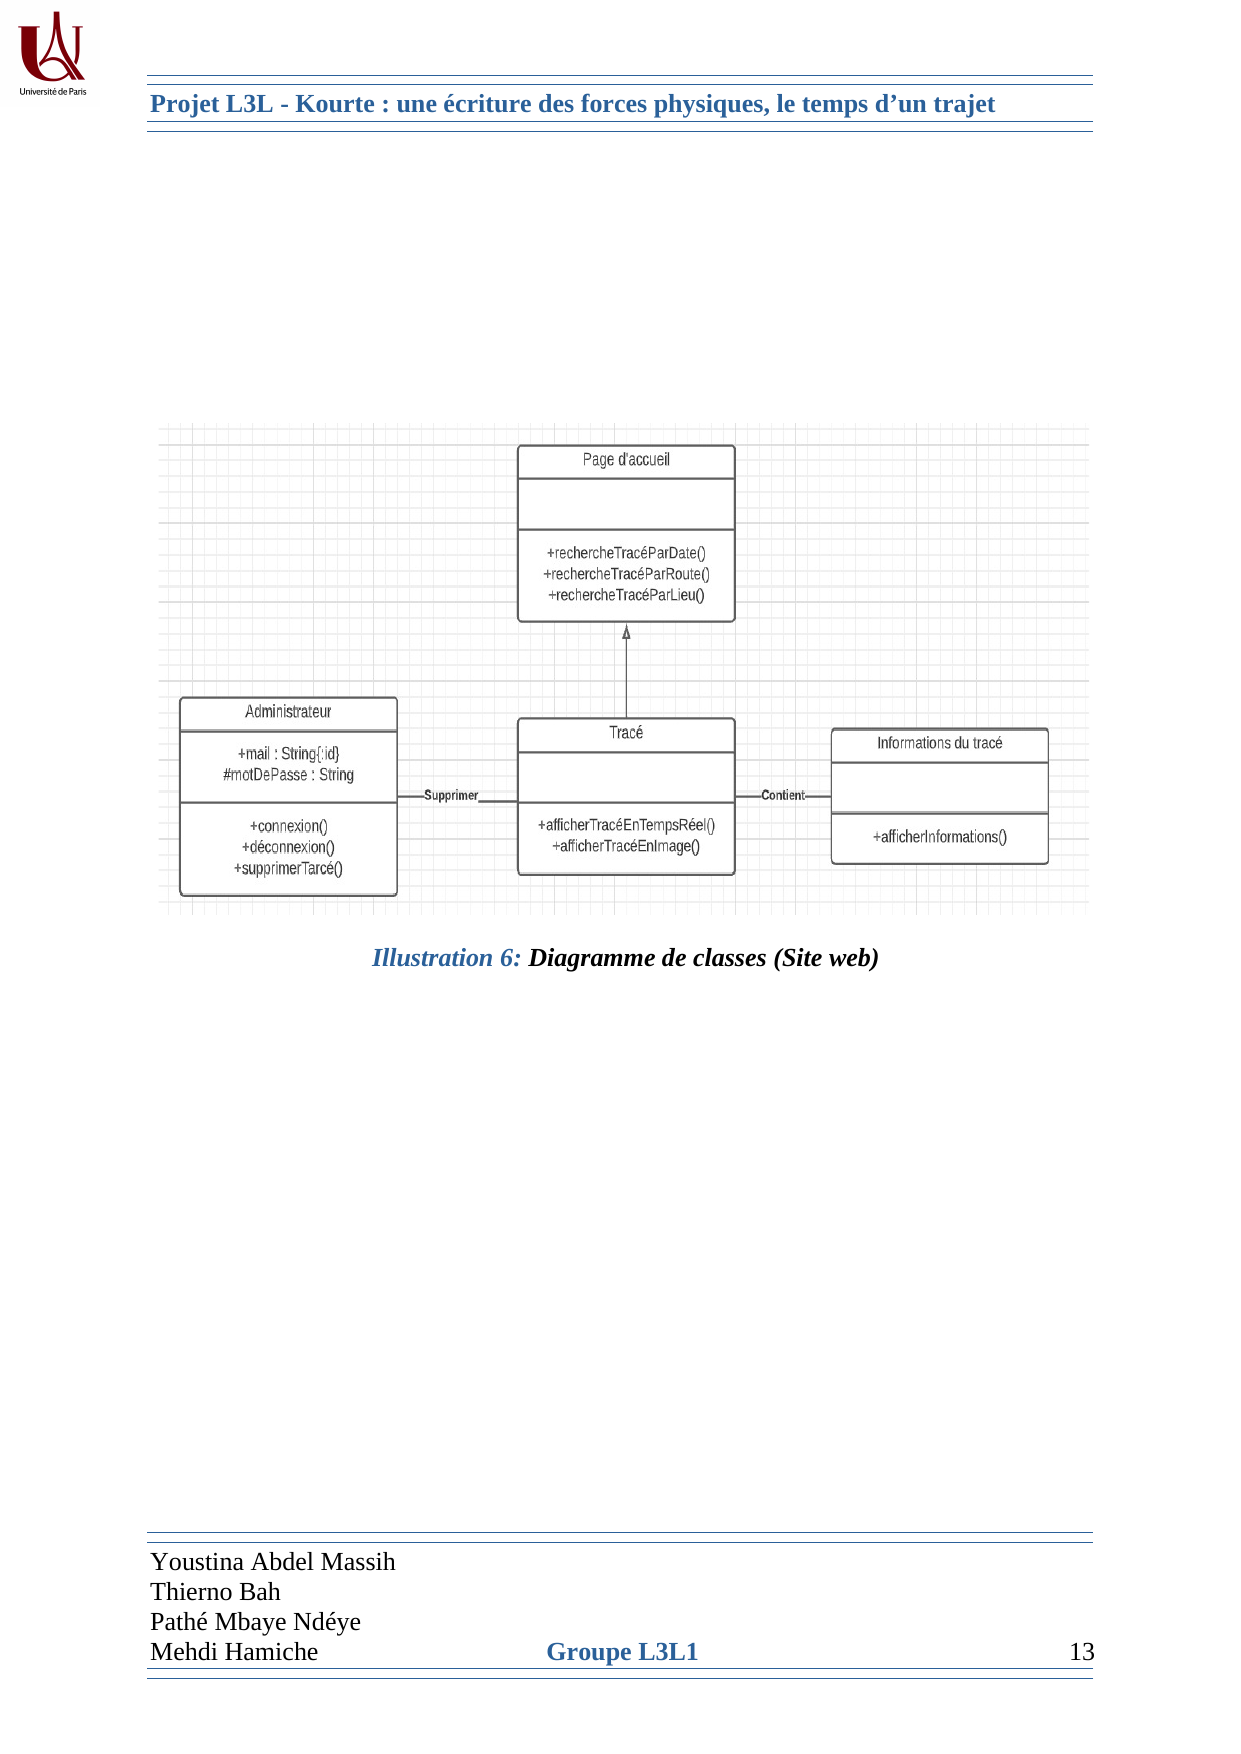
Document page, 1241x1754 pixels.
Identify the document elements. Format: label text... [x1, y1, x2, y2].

picture [0, 0, 101, 107]
picture [158, 423, 1090, 915]
text Illustration 6: Diagramme de classes (Site web) [69, 412, 1183, 972]
